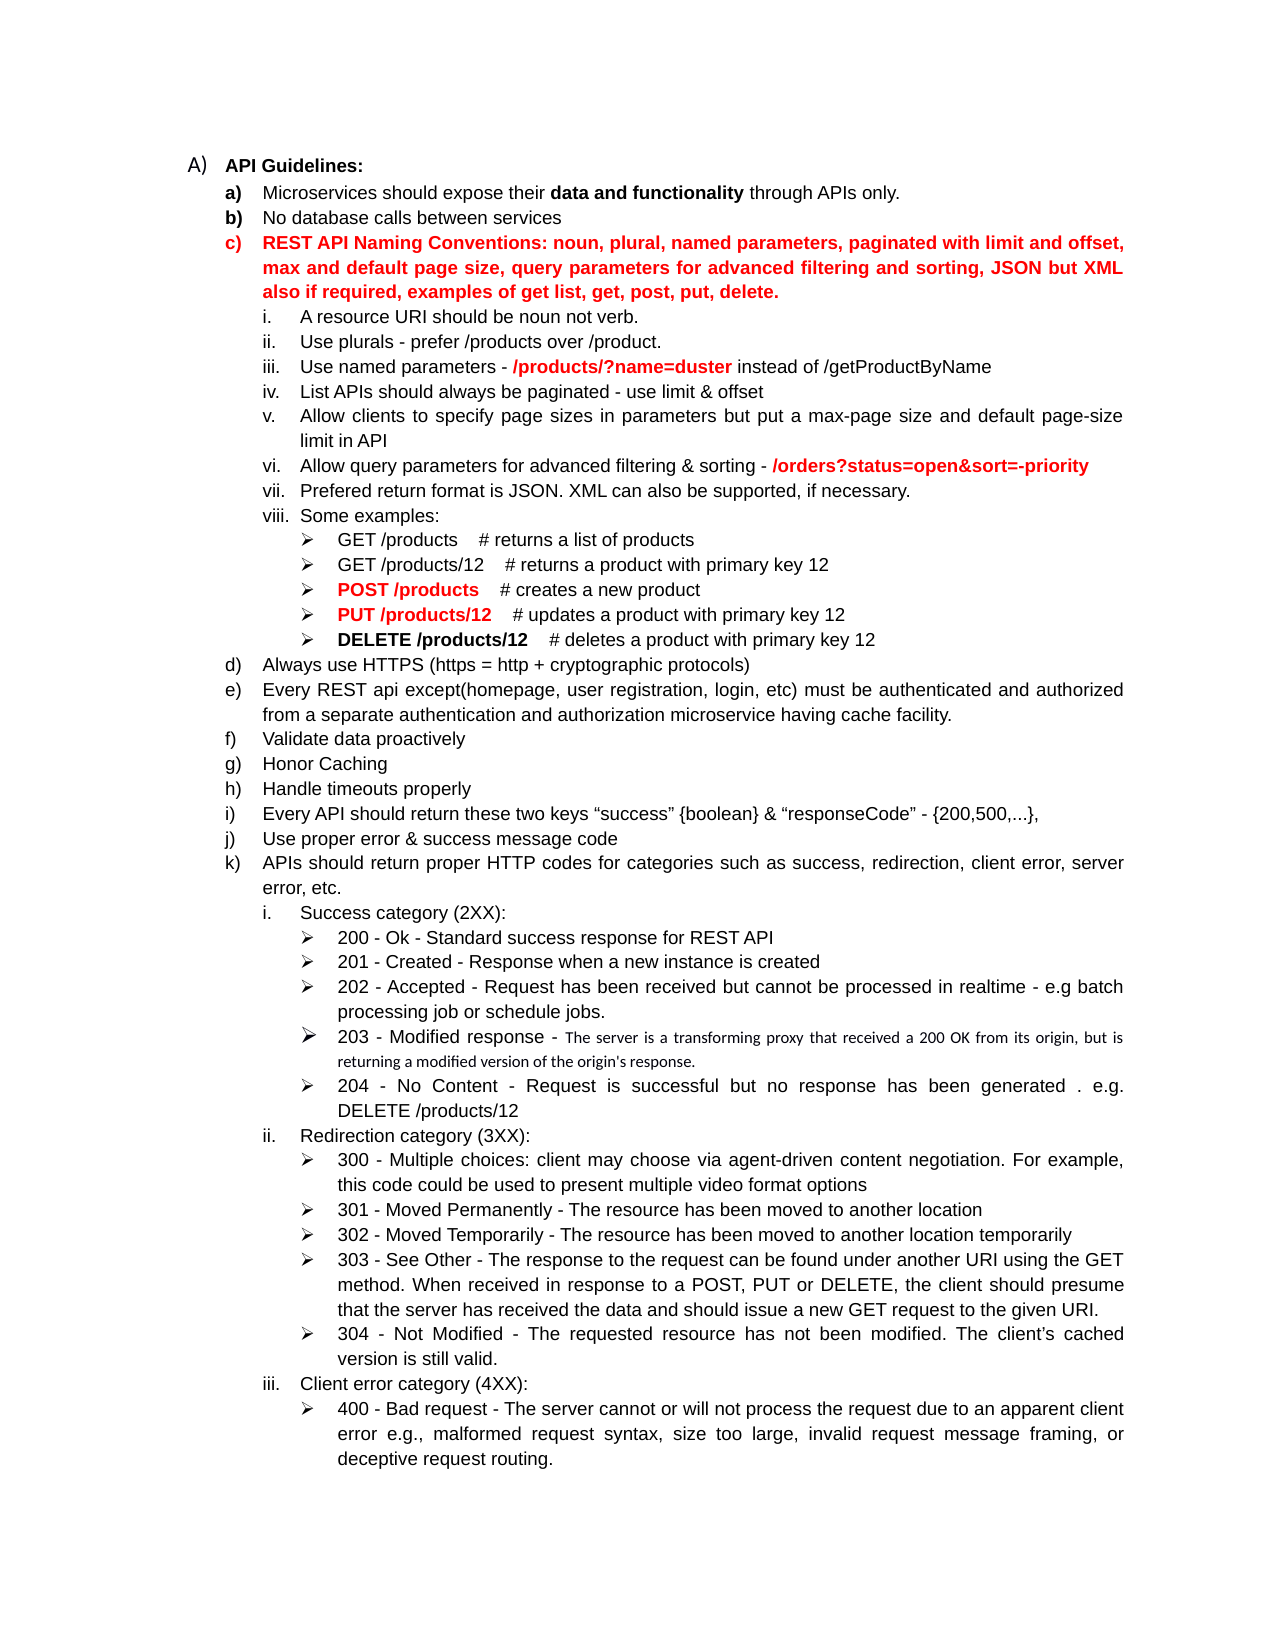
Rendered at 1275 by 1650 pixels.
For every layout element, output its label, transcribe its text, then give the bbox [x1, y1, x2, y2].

list Allow clients to specify page sizes in parameters but put a max-page size and default page-size limit in API [262, 405, 1125, 452]
list 204 - No Content - Request is successful but no response has been generated . e.g. DELETE /products/12 [300, 1075, 1125, 1121]
list List APIs should always be paginated - use limit & offset [262, 381, 1125, 402]
list 304 - Not Modified - The requested resource has not been modified. The client’s cached version is still valid. [300, 1323, 1125, 1370]
list 302 - Moved Temporarily - The resource has been moved to another location temporarily [300, 1224, 1125, 1246]
list Prefered return format is JSON. XML can also be supported, if necessary. [262, 480, 1125, 501]
list Client error category (4XX): [262, 1373, 1125, 1394]
list No database calls between services [225, 207, 1125, 228]
list 201 - Created - Response when a new instance is created [300, 951, 1125, 973]
list Success category (2XX): [262, 902, 1125, 923]
list Every REST api except(homepage, user registration, login, etc) must be authenticated and authorized from a separate authentication and authorization microservice having cache facility. [225, 678, 1125, 725]
list REST API Naming Conventions: noun, plural, named parameters, paginated with limit and offset, max and default page size, query parameters for advanced filtering and sorting, JSON but XML also if required, examples of get list, get, post, put, delete. [225, 232, 1125, 303]
list DELETE /products/12 # deletes a product with primary key 12 [300, 629, 1125, 651]
list Use proper error & success message code [225, 827, 1125, 849]
list Microservices should expose their data and functionality through APIs only. [225, 182, 1125, 204]
list Always use HTTPS (https = http + cryptographic protocols) [225, 654, 1125, 675]
list 400 - Bad request - The server cannot or will not process the request due to an apparent client error e.g., malformed request syntax, size too large, invalid request message framing, or deceptive request routing. [300, 1398, 1125, 1469]
list PUT /products/12 # updates a product with primary key 12 [300, 604, 1125, 626]
list Allow query parameters for advanced filtering & sorting - /orders?status=open&sort=-priority [262, 455, 1125, 476]
list Use named parameters - /products/?name=duster instead of /getProductByName [262, 356, 1125, 377]
list 300 - Multiple choices: client may choose via agent-driven content negotiation. For example, this code could be used to present multiple video format options [300, 1149, 1125, 1196]
list 202 - Accepted - Request has been received but cannot be processed in realtime - e.g batch processing job or schedule jobs. [300, 976, 1125, 1023]
list API Guidelines: [187, 150, 1125, 178]
list 200 - Ok - Standard success response for REST API [300, 926, 1125, 948]
list 203 - Modified response - The server is a transforming proxy that received a 200 OK from its origin, but is returning a modified version of the origin's response. [300, 1026, 1125, 1072]
list Handle timeouts properly [225, 778, 1125, 799]
list GET /products # returns a list of products [300, 529, 1125, 551]
list 303 - See Other - The response to the request can be found under another URI using the GET method. When received in response to a POST, PUT or DELETE, the client should presume that the server has received the data and should issue a new GET request to the given URI. [300, 1249, 1125, 1320]
list 301 - Moved Permanently - The resource has been moved to another location [300, 1199, 1125, 1221]
list Some examples: [262, 504, 1125, 526]
list A resource URI should be noun not verb. [262, 306, 1125, 328]
list Every API should return these two keys “success” {boolean} & “responseCode” - {200,500,...}, [225, 802, 1125, 824]
list Validate data proactively [225, 728, 1125, 750]
list Honor Caching [225, 753, 1125, 774]
list APIs should return proper HTTP codes for categories such as success, redirection, client error, server error, etc. [225, 852, 1125, 898]
list POST /products # creates a new product [300, 579, 1125, 601]
list GET /products/12 # returns a product with primary key 12 [300, 554, 1125, 576]
list Redirection category (3XX): [262, 1124, 1125, 1146]
list Use plurals - prefer /products over /product. [262, 331, 1125, 352]
